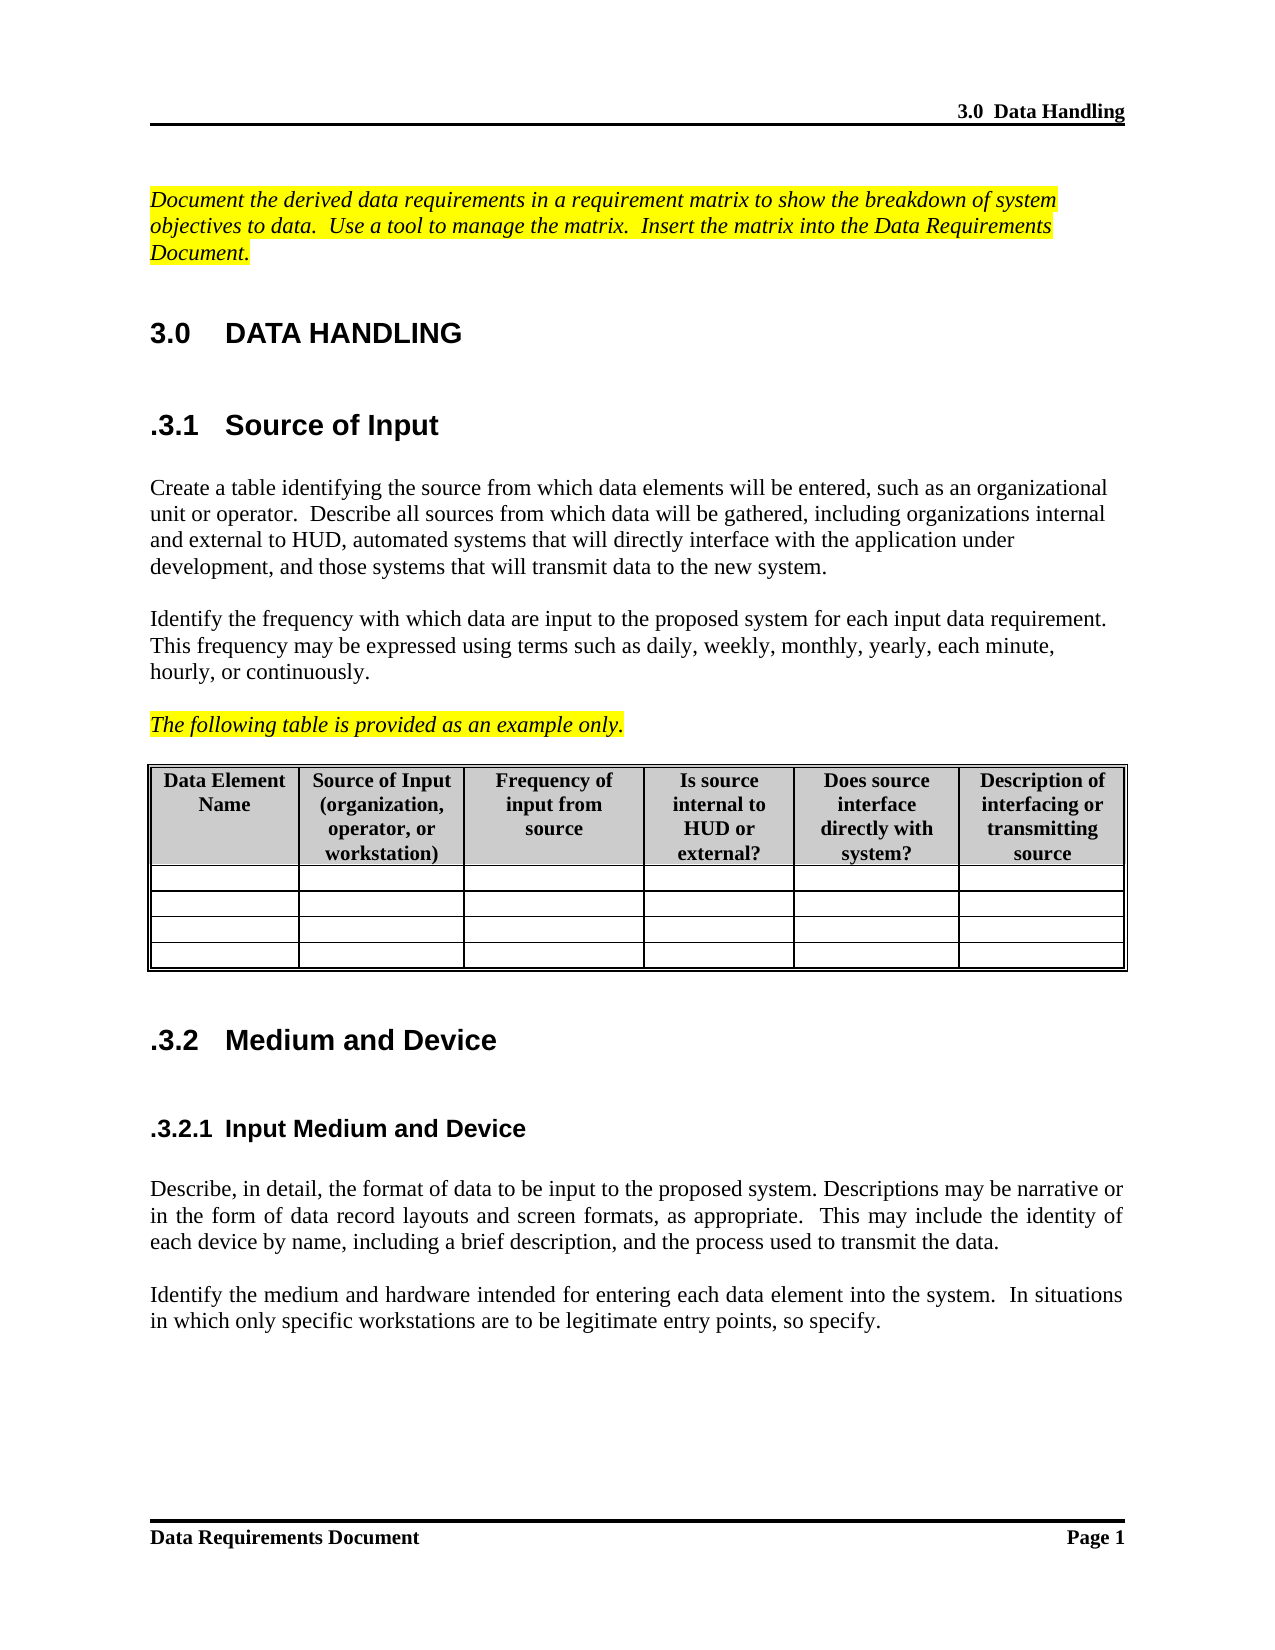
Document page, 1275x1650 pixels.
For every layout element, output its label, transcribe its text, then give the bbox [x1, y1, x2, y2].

text Document the derived data requirements in a requirement matrix to show the breakdown of system objectives to data. Use a tool to manage the matrix. Insert the matrix into the Data Requirements Document. [150, 186, 1125, 265]
table_header Description of interfacing or transmitting source [960, 768, 1123, 864]
table_cell [465, 866, 643, 890]
text Identify the frequency with which data are input to the proposed system for each input data requirement. This frequency may be expressed using terms such as daily, weekly, monthly, yearly, each minute, hourly, or continuously. [150, 605, 1125, 684]
subtitle 3.1 Source of Input [150, 407, 1125, 441]
table_cell [795, 866, 958, 890]
table_cell [152, 866, 298, 890]
table_cell [795, 917, 958, 941]
table_cell [300, 943, 463, 967]
table_cell [300, 917, 463, 941]
table_cell [300, 866, 463, 890]
table_cell [152, 943, 298, 967]
subtitle 3.2 Medium and Device [150, 1023, 1125, 1057]
text The following table is provided as an example only. [150, 711, 1125, 737]
table_cell [960, 866, 1123, 890]
table_cell [645, 917, 793, 941]
text Describe, in detail, the format of data to be input to the proposed system. Descriptions may be narrative or in the form of data record layouts and screen formats, as appropriate. This may include the identity of each device by name, including a brief description, and the process used to transmit the data. [150, 1176, 1125, 1254]
text Identify the medium and hardware intended for entering each data element into the system. In situations in which only specific workstations are to be legitimate entry points, so specify. [150, 1281, 1125, 1334]
table_cell [152, 917, 298, 941]
subtitle DATA HANDLING [150, 316, 1125, 350]
table_cell [795, 892, 958, 916]
table_header Frequency of input from source [465, 768, 643, 864]
table_cell [645, 892, 793, 916]
table_header Source of Input (organization, operator, or workstation) [300, 768, 463, 864]
subtitle 3.2.1 Input Medium and Device [150, 1114, 1125, 1143]
table_header Does source interface directly with system? [795, 768, 958, 864]
table_header Is source internal to HUD or external? [645, 768, 793, 864]
table_header Data Element Name [152, 768, 298, 864]
table_cell [645, 866, 793, 890]
table_cell [645, 943, 793, 967]
table_cell [300, 892, 463, 916]
text Create a table identifying the source from which data elements will be entered, such as an organizational unit or operator. Describe all sources from which data will be gathered, including organizations internal and external to HUD, automated systems that will directly interface with the application under development, and those systems that will transmit data to the new system. [150, 474, 1125, 579]
table_cell [960, 917, 1123, 941]
table_cell [465, 892, 643, 916]
table_cell [465, 917, 643, 941]
table_cell [960, 943, 1123, 967]
table_cell [465, 943, 643, 967]
table_cell [795, 943, 958, 967]
table_cell [152, 892, 298, 916]
table_cell [960, 892, 1123, 916]
